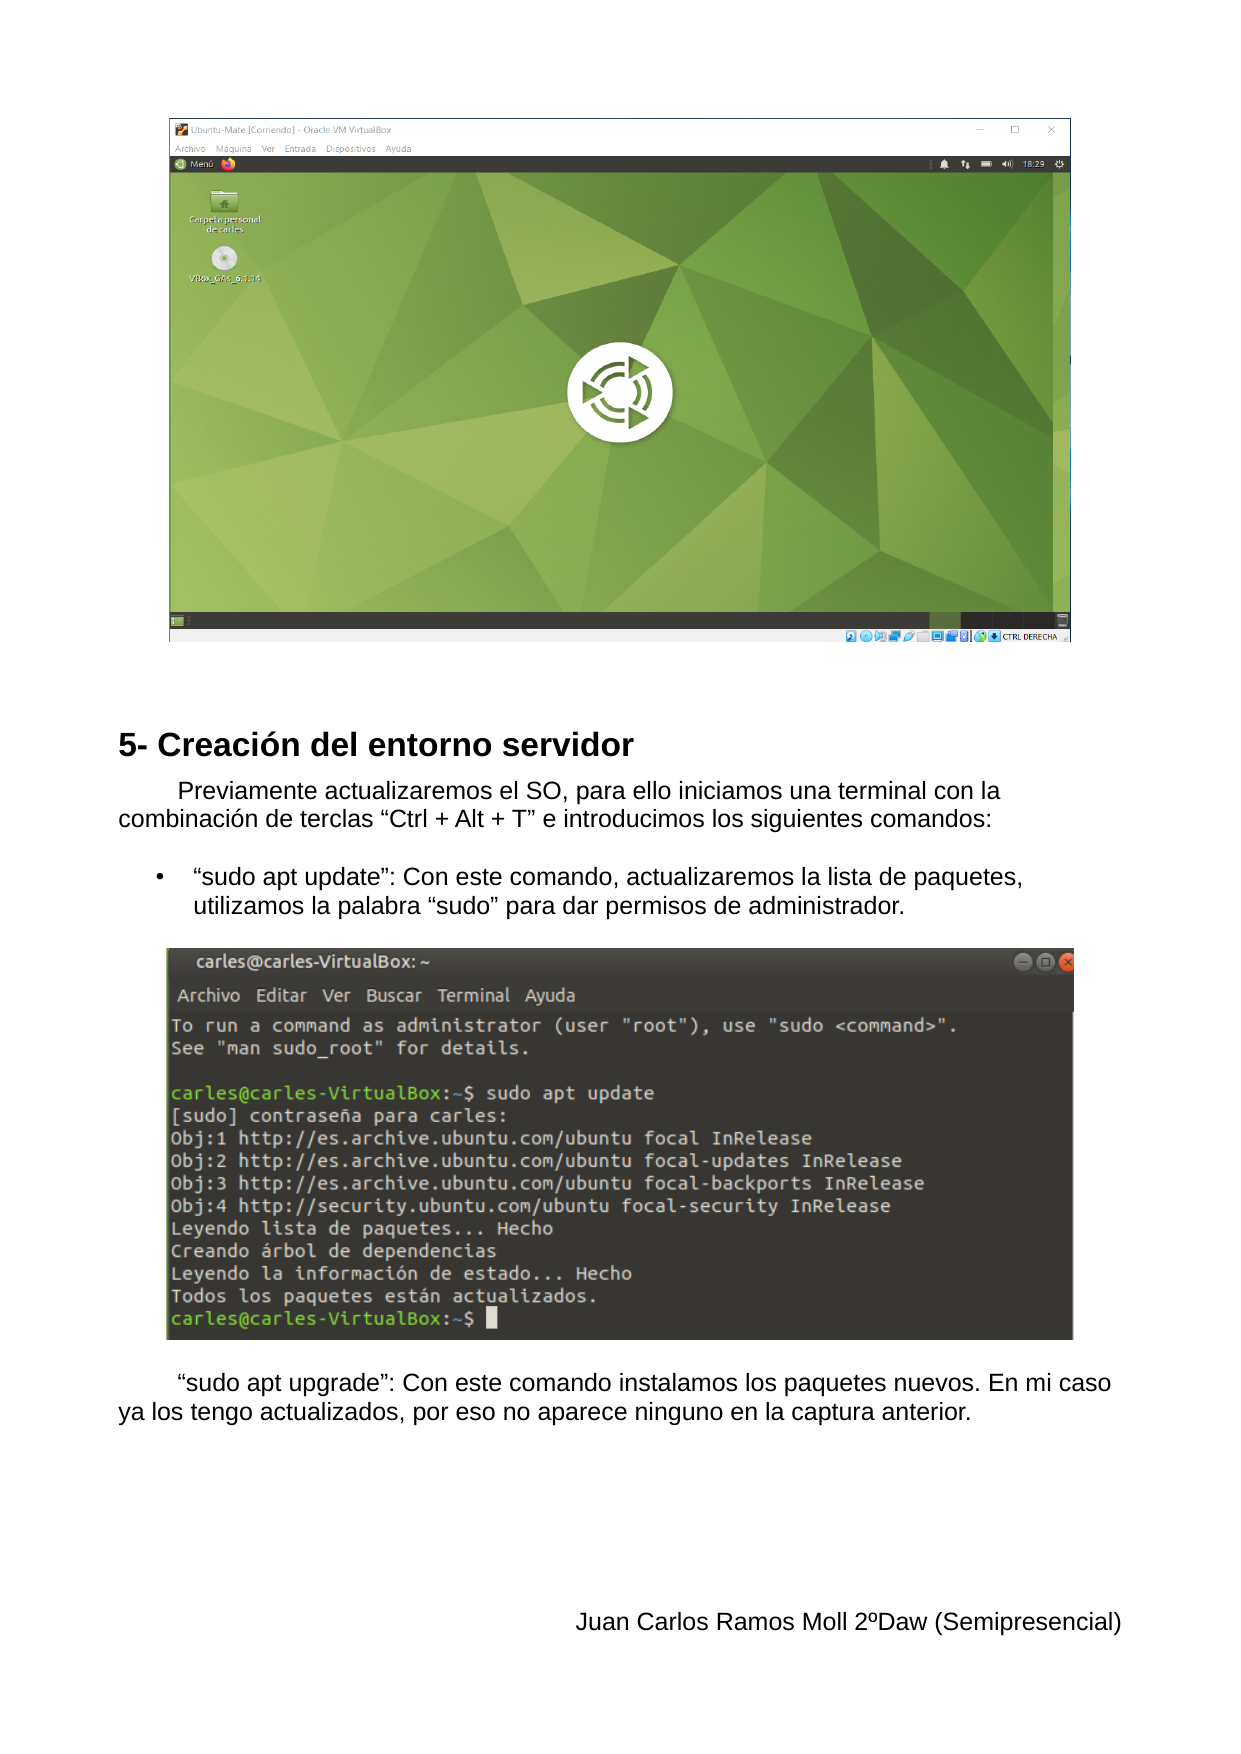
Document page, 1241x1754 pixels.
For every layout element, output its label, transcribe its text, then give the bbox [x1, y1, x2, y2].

list “sudo apt update”: Con este comando, actualizaremos la lista de paquetes, utilizamos la palabra “sudo” para dar permisos de administrador. [156, 862, 1122, 919]
text Previamente actualizaremos el SO, para ello iniciamos una terminal con la combinación de terclas “Ctrl + Alt + T” e introducimos los siguientes comandos: [118, 776, 1122, 833]
picture [166, 948, 1074, 1340]
subtitle 5- Creación del entorno servidor [118, 724, 1122, 763]
picture [169, 118, 1071, 642]
text “sudo apt upgrade”: Con este comando instalamos los paquetes nuevos. En mi caso ya los tengo actualizados, por eso no aparece ninguno en la captura anterior. [118, 1368, 1122, 1426]
